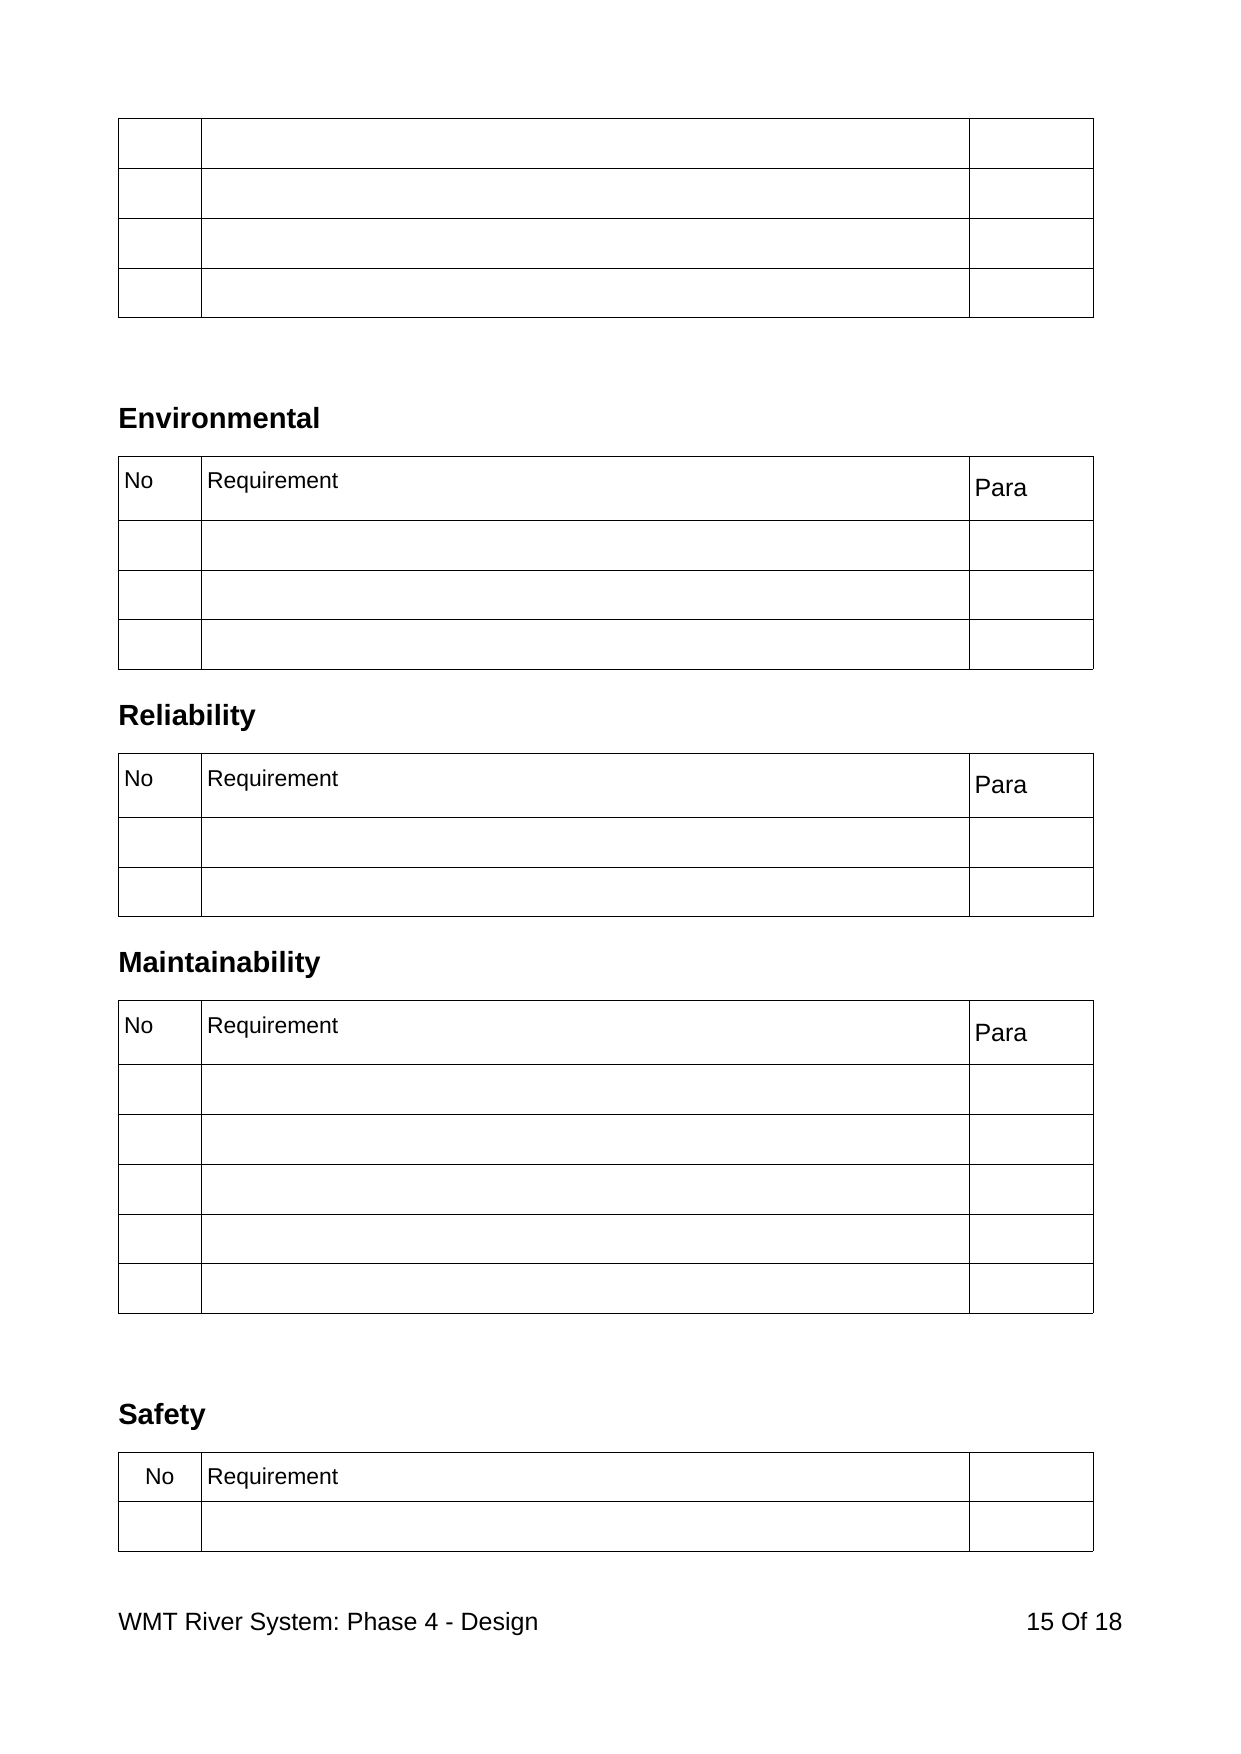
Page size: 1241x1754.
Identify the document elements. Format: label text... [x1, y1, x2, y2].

table_header Para [970, 754, 1093, 817]
table_cell [202, 1065, 969, 1114]
subtitle Maintainability [118, 945, 1122, 979]
table_cell [970, 1215, 1093, 1263]
table_cell [970, 571, 1093, 619]
table_cell [202, 1264, 969, 1313]
table_cell [970, 169, 1093, 218]
table_cell [970, 818, 1093, 867]
table_cell [202, 1502, 969, 1551]
table_cell [202, 1115, 969, 1164]
table_header No [119, 1453, 201, 1501]
table_cell [119, 571, 201, 619]
table_cell [970, 1115, 1093, 1164]
table_cell [202, 219, 969, 267]
table_cell [119, 818, 201, 867]
table_cell [202, 868, 969, 916]
table_cell [970, 868, 1093, 916]
subtitle Reliability [118, 698, 1122, 732]
table_header Requirement [202, 1453, 969, 1501]
table_header No [119, 754, 201, 817]
table_cell [202, 1215, 969, 1263]
table_cell [119, 1264, 201, 1313]
table_header [970, 1453, 1093, 1501]
table_header No [119, 457, 201, 520]
table_cell [119, 868, 201, 916]
table_cell [202, 1165, 969, 1213]
table_cell [119, 1115, 201, 1164]
table_cell [119, 521, 201, 569]
table_cell [202, 620, 969, 669]
table_cell [970, 1165, 1093, 1213]
table_cell [202, 269, 969, 317]
table_cell [970, 1502, 1093, 1551]
table_cell [119, 1065, 201, 1114]
table_cell [970, 269, 1093, 317]
table_cell [119, 119, 201, 168]
table_cell [970, 620, 1093, 669]
table_cell [202, 818, 969, 867]
table_cell [970, 1264, 1093, 1313]
table_cell [202, 521, 969, 569]
table_cell [119, 1165, 201, 1213]
table_cell [119, 1502, 201, 1551]
table_cell [970, 521, 1093, 569]
table_cell [202, 571, 969, 619]
table_cell [970, 219, 1093, 267]
subtitle Safety [118, 1397, 1122, 1430]
table_cell [202, 119, 969, 168]
table_header Requirement [202, 1001, 969, 1064]
table_header No [119, 1001, 201, 1064]
table_cell [119, 620, 201, 669]
table_header Para [970, 1001, 1093, 1064]
table_cell [970, 1065, 1093, 1114]
subtitle Environmental [118, 401, 1122, 434]
table_cell [202, 169, 969, 218]
table_cell [970, 119, 1093, 168]
table_cell [119, 1215, 201, 1263]
table_header Requirement [202, 457, 969, 520]
table_cell [119, 169, 201, 218]
table_header Para [970, 457, 1093, 520]
table_cell [119, 269, 201, 317]
table_header Requirement [202, 754, 969, 817]
table_cell [119, 219, 201, 267]
